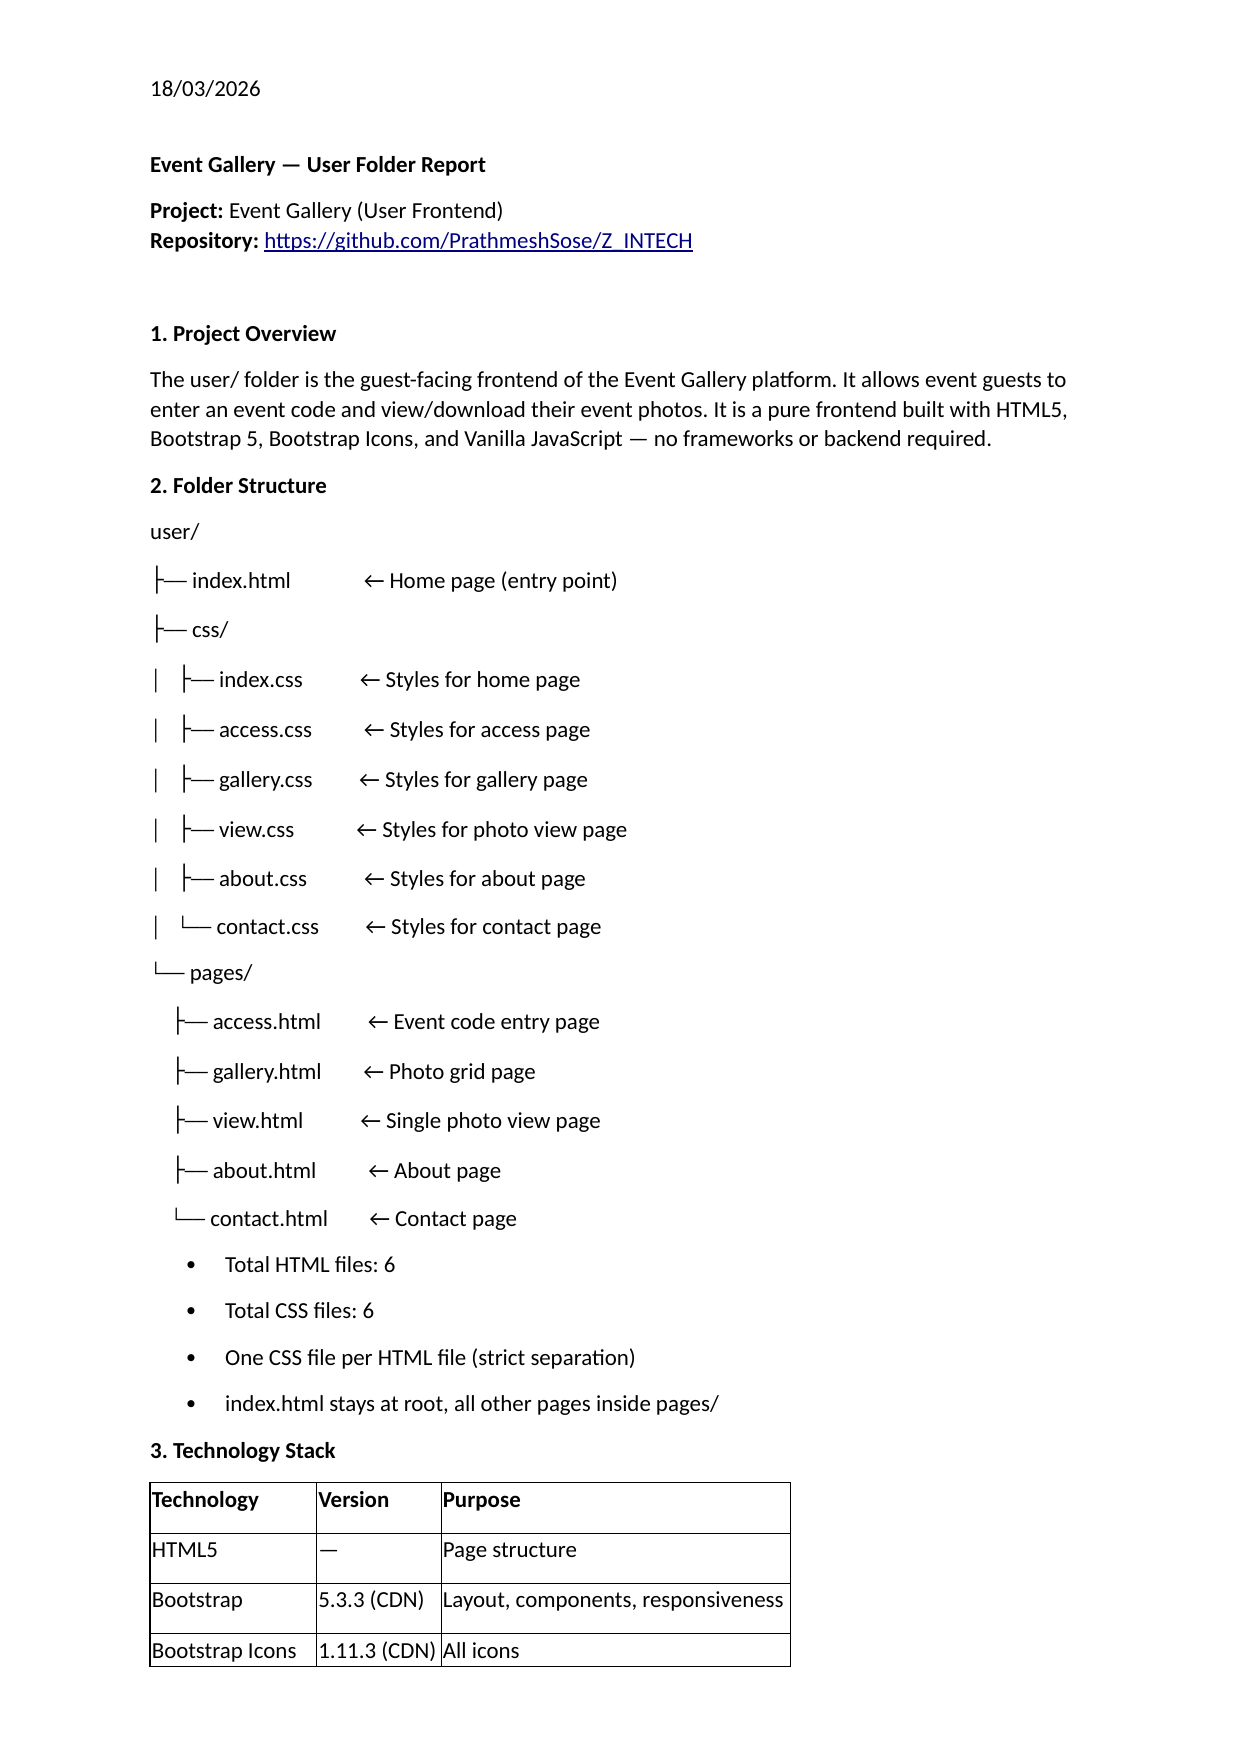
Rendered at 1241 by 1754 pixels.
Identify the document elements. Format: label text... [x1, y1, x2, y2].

text │ ├── gallery.css ← Styles for gallery page [150, 763, 1090, 794]
table_header Technology [151, 1483, 316, 1532]
text Project: Event Gallery (User Frontend) Repository: https://github.com/PrathmeshSose/Z_INTECH [150, 196, 1090, 254]
text │ └── contact.css ← Styles for contact page [150, 912, 1090, 940]
list index.html stays at root, all other pages inside pages/ [187, 1389, 1090, 1417]
table_cell Page structure [442, 1534, 790, 1583]
text │ ├── access.css ← Styles for access page [150, 713, 1090, 744]
table_header Purpose [442, 1483, 790, 1532]
table_cell 1.11.3 (CDN) [317, 1634, 441, 1666]
text user/ [150, 517, 1090, 545]
list Total CSS files: 6 [187, 1297, 1090, 1325]
table_cell All icons [442, 1634, 790, 1666]
text │ ├── view.css ← Styles for photo view page [150, 812, 1090, 844]
table_cell HTML5 [151, 1534, 316, 1583]
table_cell 5.3.3 (CDN) [317, 1584, 441, 1633]
table_cell Bootstrap Icons [151, 1634, 316, 1666]
text ├── gallery.html ← Photo grid page [150, 1054, 1090, 1086]
list One CSS file per HTML file (strict separation) [187, 1343, 1090, 1371]
text ├── css/ [150, 613, 1090, 644]
text The user/ folder is the guest-facing frontend of the Event Gallery platform. It allows event guests to enter an event code and view/download their event photos. It is a pure frontend built with HTML5, Bootstrap 5, Bootstrap Icons, and Vanilla JavaScript — no frameworks or backend required. [150, 365, 1090, 452]
text ├── index.html ← Home page (entry point) [150, 563, 1090, 595]
table_cell Layout, components, responsiveness [442, 1584, 790, 1633]
text └── contact.html ← Contact page [150, 1204, 1090, 1232]
text 3. Technology Stack [150, 1436, 1090, 1464]
table_cell — [317, 1534, 441, 1583]
text ├── view.html ← Single photo view page [150, 1104, 1090, 1136]
text ├── about.html ← About page [150, 1154, 1090, 1185]
text └── pages/ [150, 958, 1090, 986]
text 1. Project Overview [150, 319, 1090, 347]
text │ ├── about.css ← Styles for about page [150, 862, 1090, 893]
list Total HTML files: 6 [187, 1250, 1090, 1278]
text Event Gallery — User Folder Report [150, 150, 1090, 178]
text │ ├── index.css ← Styles for home page [150, 663, 1090, 694]
table_cell Bootstrap [151, 1584, 316, 1633]
text 2. Folder Structure [150, 471, 1090, 499]
text ├── access.html ← Event code entry page [150, 1005, 1090, 1036]
table_header Version [317, 1483, 441, 1532]
